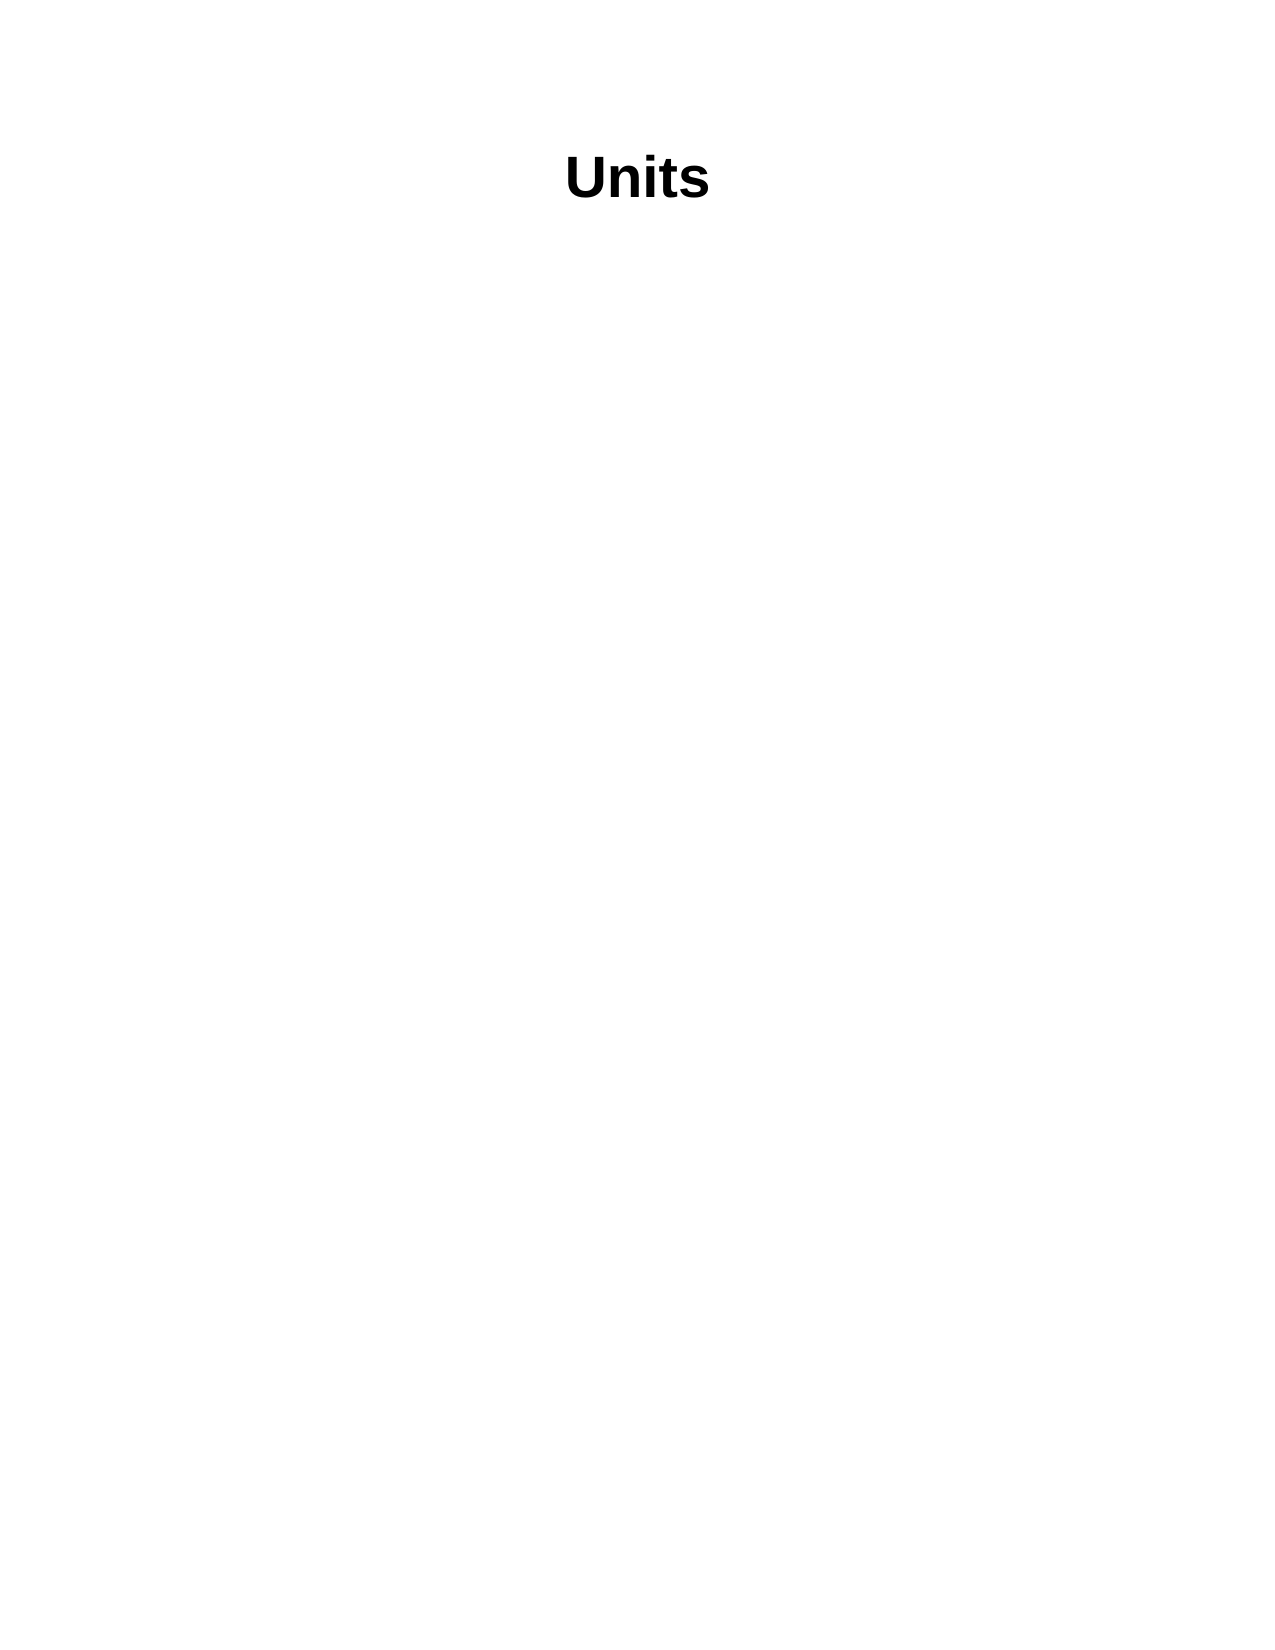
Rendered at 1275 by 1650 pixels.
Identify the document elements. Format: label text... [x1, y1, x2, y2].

title Units [118, 143, 1157, 210]
